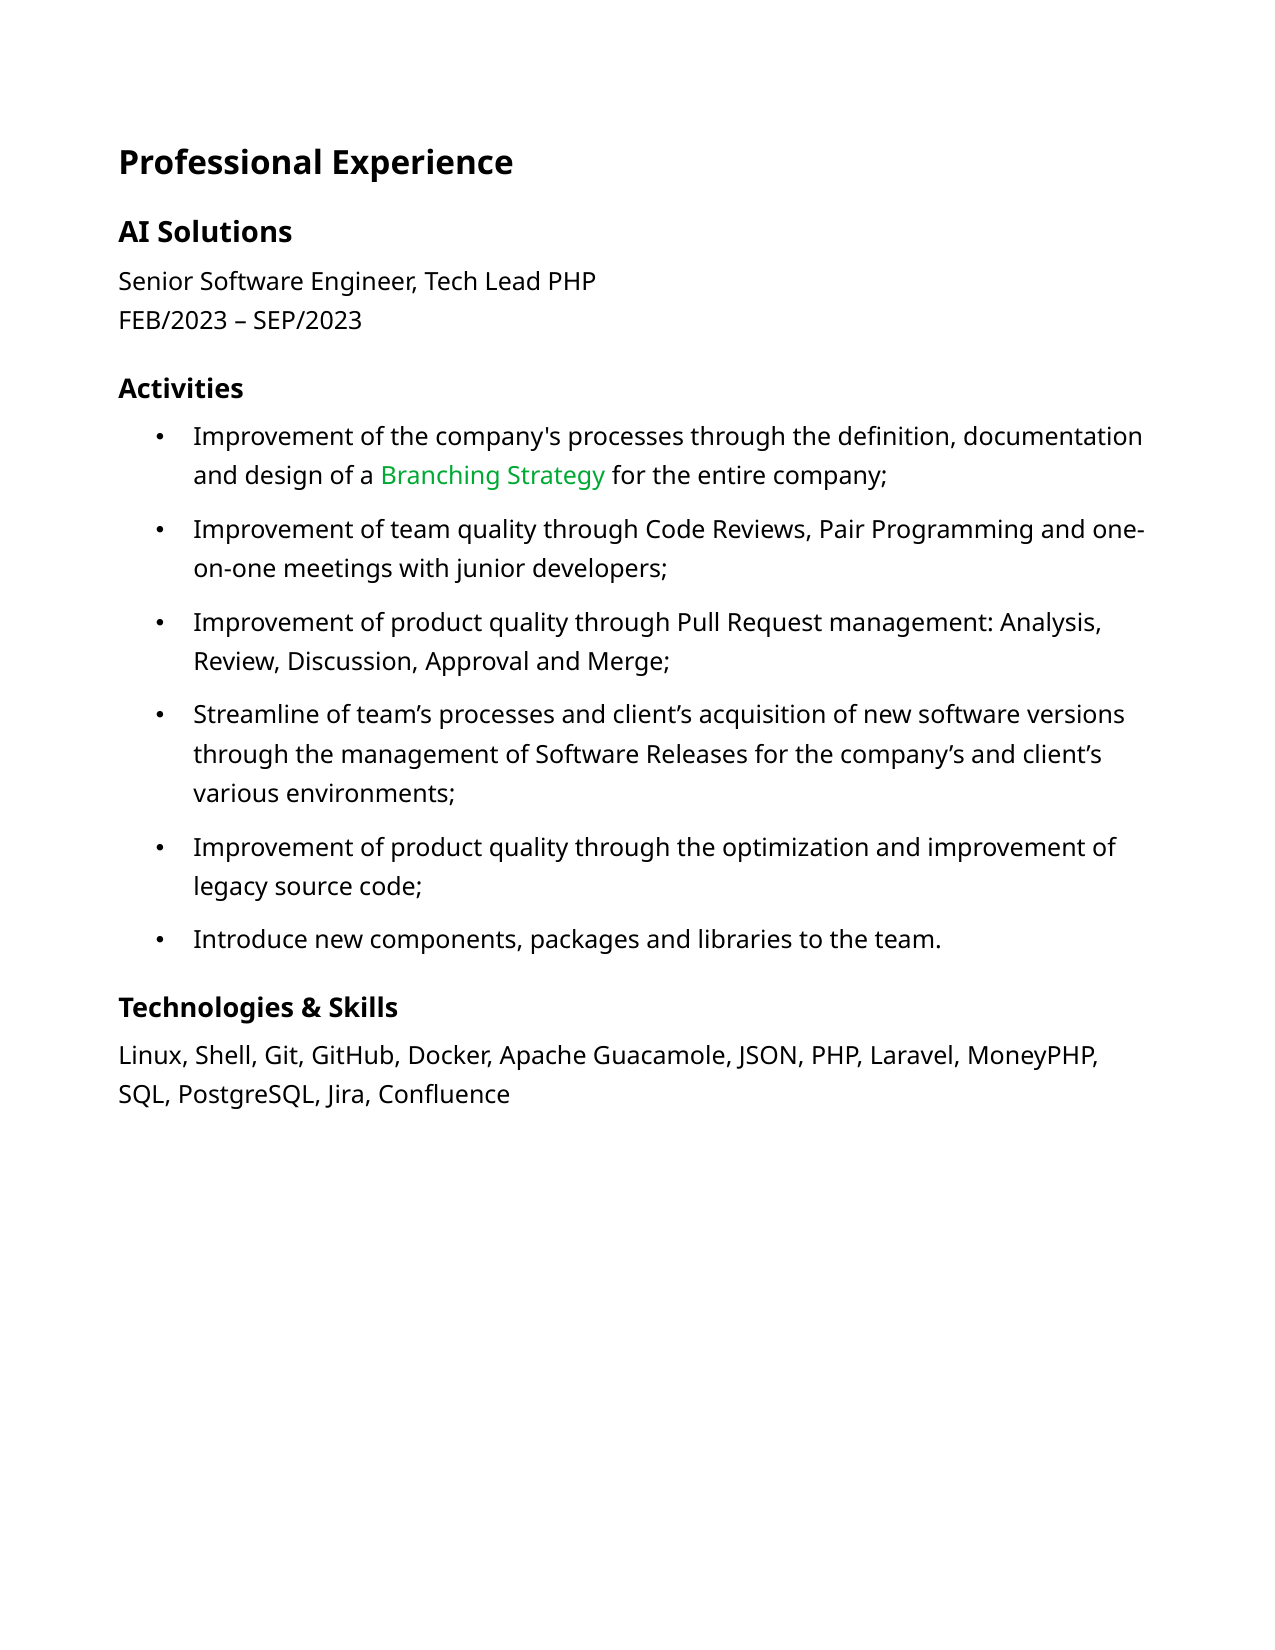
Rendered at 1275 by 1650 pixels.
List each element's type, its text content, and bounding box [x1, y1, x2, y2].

text Linux, Shell, Git, GitHub, Docker, Apache Guacamole, JSON, PHP, Laravel, MoneyPHP, SQL, PostgreSQL, Jira, Confluence [118, 1038, 1157, 1111]
list Improvement of team quality through Code Reviews, Pair Programming and one-on-one meetings with junior developers; [156, 511, 1157, 584]
list Improvement of product quality through Pull Request management: Analysis, Review, Discussion, Approval and Merge; [156, 604, 1157, 677]
list Improvement of the company's processes through the definition, documentation and design of a Branching Strategy for the entire company; [156, 418, 1157, 492]
subtitle Activities [118, 369, 1157, 406]
list Improvement of product quality through the optimization and improvement of legacy source code; [156, 829, 1157, 902]
subtitle AI Solutions [118, 211, 1157, 251]
subtitle Technologies & Skills [118, 988, 1157, 1025]
text Senior Software Engineer, Tech Lead PHP FEB/2023 – SEP/2023 [118, 264, 1157, 337]
list Introduce new components, packages and libraries to the team. [156, 922, 1157, 956]
list Streamline of team’s processes and client’s acquisition of new software versions through the management of Software Releases for the company’s and client’s various environments; [156, 697, 1157, 809]
subtitle Professional Experience [118, 139, 1157, 184]
